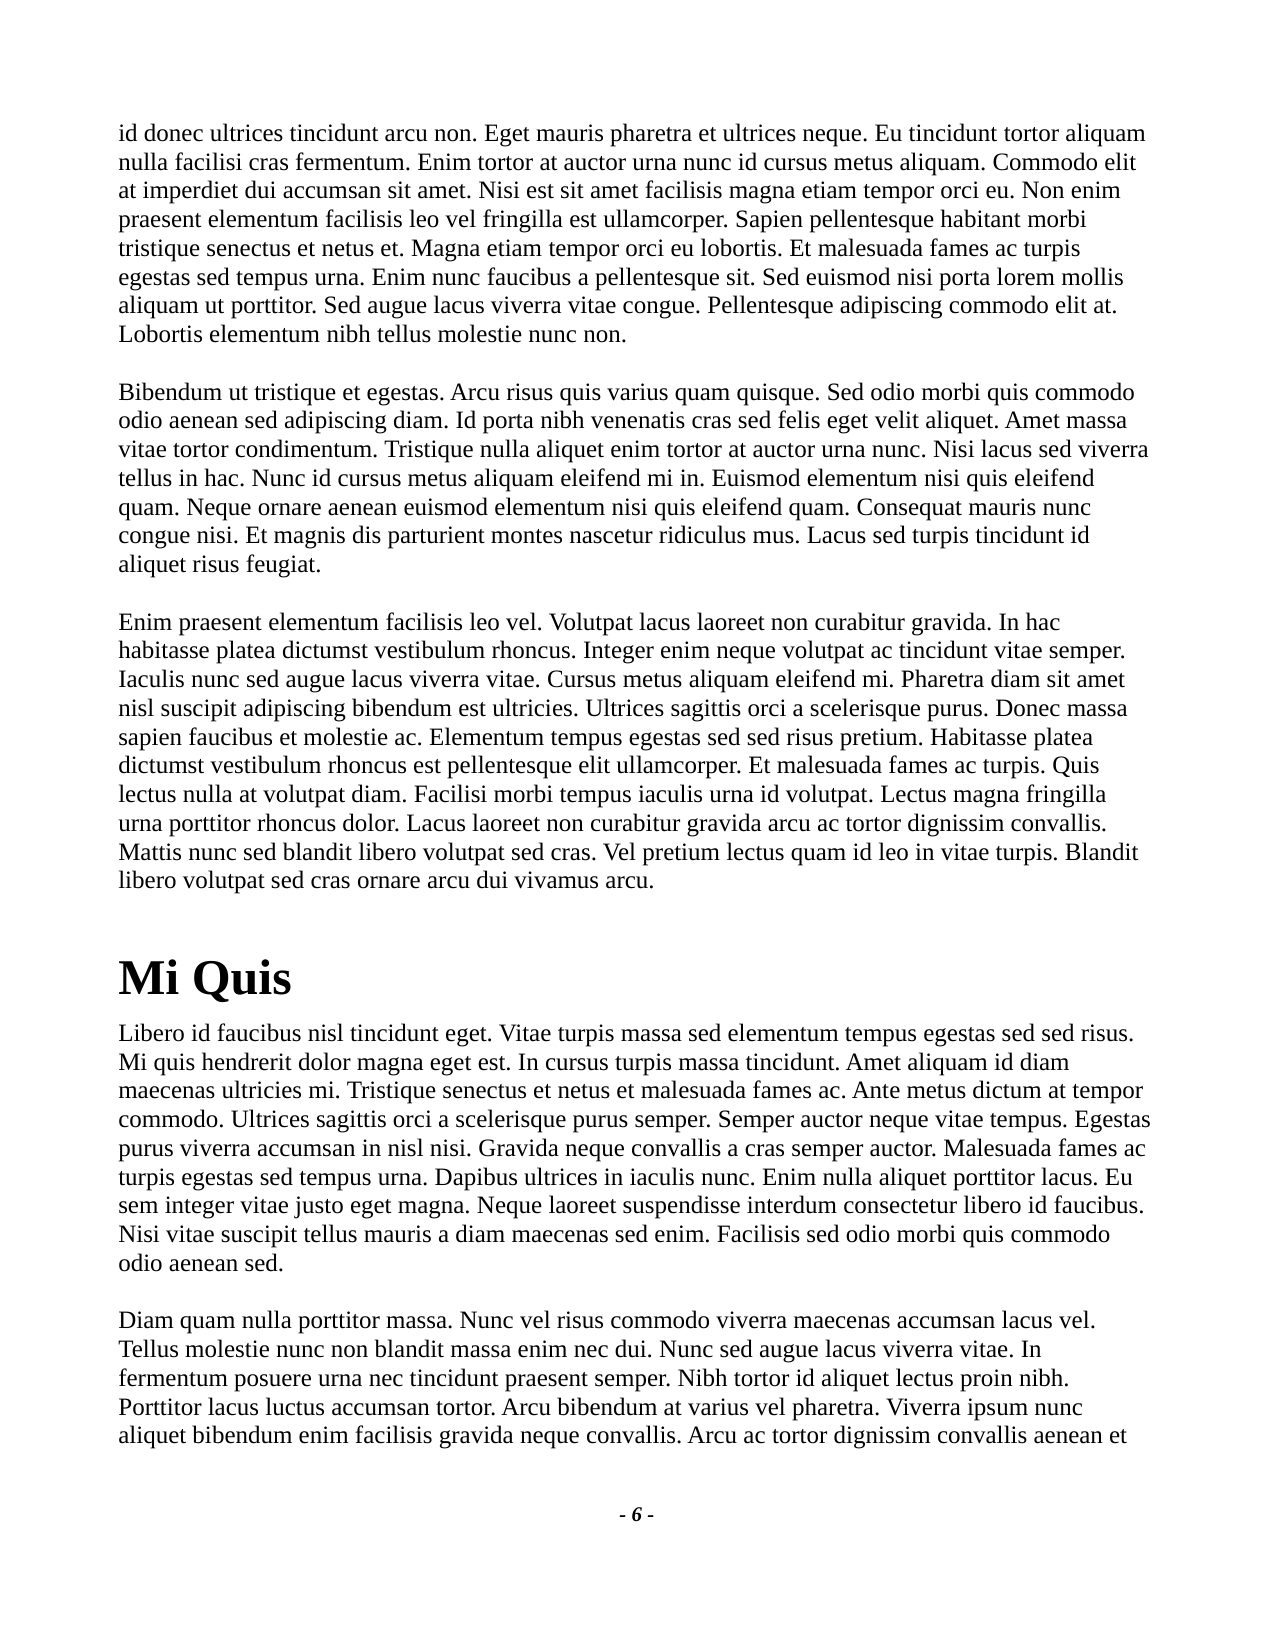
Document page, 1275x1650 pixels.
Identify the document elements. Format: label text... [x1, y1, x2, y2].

subtitle Mi Quis [118, 948, 1157, 1006]
text Libero id faucibus nisl tincidunt eget. Vitae turpis massa sed elementum tempus egestas sed sed risus. Mi quis hendrerit dolor magna eget est. In cursus turpis massa tincidunt. Amet aliquam id diam maecenas ultricies mi. Tristique senectus et netus et malesuada fames ac. Ante metus dictum at tempor commodo. Ultrices sagittis orci a scelerisque purus semper. Semper auctor neque vitae tempus. Egestas purus viverra accumsan in nisl nisi. Gravida neque convallis a cras semper auctor. Malesuada fames ac turpis egestas sed tempus urna. Dapibus ultrices in iaculis nunc. Enim nulla aliquet porttitor lacus. Eu sem integer vitae justo eget magna. Neque laoreet suspendisse interdum consectetur libero id faucibus. Nisi vitae suscipit tellus mauris a diam maecenas sed enim. Facilisis sed odio morbi quis commodo odio aenean sed. [118, 1018, 1157, 1277]
text Diam quam nulla porttitor massa. Nunc vel risus commodo viverra maecenas accumsan lacus vel. Tellus molestie nunc non blandit massa enim nec dui. Nunc sed augue lacus viverra vitae. In fermentum posuere urna nec tincidunt praesent semper. Nibh tortor id aliquet lectus proin nibh. Porttitor lacus luctus accumsan tortor. Arcu bibendum at varius vel pharetra. Viverra ipsum nunc aliquet bibendum enim facilisis gravida neque convallis. Arcu ac tortor dignissim convallis aenean et [118, 1306, 1157, 1449]
text id donec ultrices tincidunt arcu non. Eget mauris pharetra et ultrices neque. Eu tincidunt tortor aliquam nulla facilisi cras fermentum. Enim tortor at auctor urna nunc id cursus metus aliquam. Commodo elit at imperdiet dui accumsan sit amet. Nisi est sit amet facilisis magna etiam tempor orci eu. Non enim praesent elementum facilisis leo vel fringilla est ullamcorper. Sapien pellentesque habitant morbi tristique senectus et netus et. Magna etiam tempor orci eu lobortis. Et malesuada fames ac turpis egestas sed tempus urna. Enim nunc faucibus a pellentesque sit. Sed euismod nisi porta lorem mollis aliquam ut porttitor. Sed augue lacus viverra vitae congue. Pellentesque adipiscing commodo elit at. Lobortis elementum nibh tellus molestie nunc non. [118, 118, 1157, 348]
text Enim praesent elementum facilisis leo vel. Volutpat lacus laoreet non curabitur gravida. In hac habitasse platea dictumst vestibulum rhoncus. Integer enim neque volutpat ac tincidunt vitae semper. Iaculis nunc sed augue lacus viverra vitae. Cursus metus aliquam eleifend mi. Pharetra diam sit amet nisl suscipit adipiscing bibendum est ultricies. Ultrices sagittis orci a scelerisque purus. Donec massa sapien faucibus et molestie ac. Elementum tempus egestas sed sed risus pretium. Habitasse platea dictumst vestibulum rhoncus est pellentesque elit ullamcorper. Et malesuada fames ac turpis. Quis lectus nulla at volutpat diam. Facilisi morbi tempus iaculis urna id volutpat. Lectus magna fringilla urna porttitor rhoncus dolor. Lacus laoreet non curabitur gravida arcu ac tortor dignissim convallis. Mattis nunc sed blandit libero volutpat sed cras. Vel pretium lectus quam id leo in vitae turpis. Blandit libero volutpat sed cras ornare arcu dui vivamus arcu. [118, 607, 1157, 894]
text Bibendum ut tristique et egestas. Arcu risus quis varius quam quisque. Sed odio morbi quis commodo odio aenean sed adipiscing diam. Id porta nibh venenatis cras sed felis eget velit aliquet. Amet massa vitae tortor condimentum. Tristique nulla aliquet enim tortor at auctor urna nunc. Nisi lacus sed viverra tellus in hac. Nunc id cursus metus aliquam eleifend mi in. Euismod elementum nisi quis eleifend quam. Neque ornare aenean euismod elementum nisi quis eleifend quam. Consequat mauris nunc congue nisi. Et magnis dis parturient montes nascetur ridiculus mus. Lacus sed turpis tincidunt id aliquet risus feugiat. [118, 377, 1157, 578]
